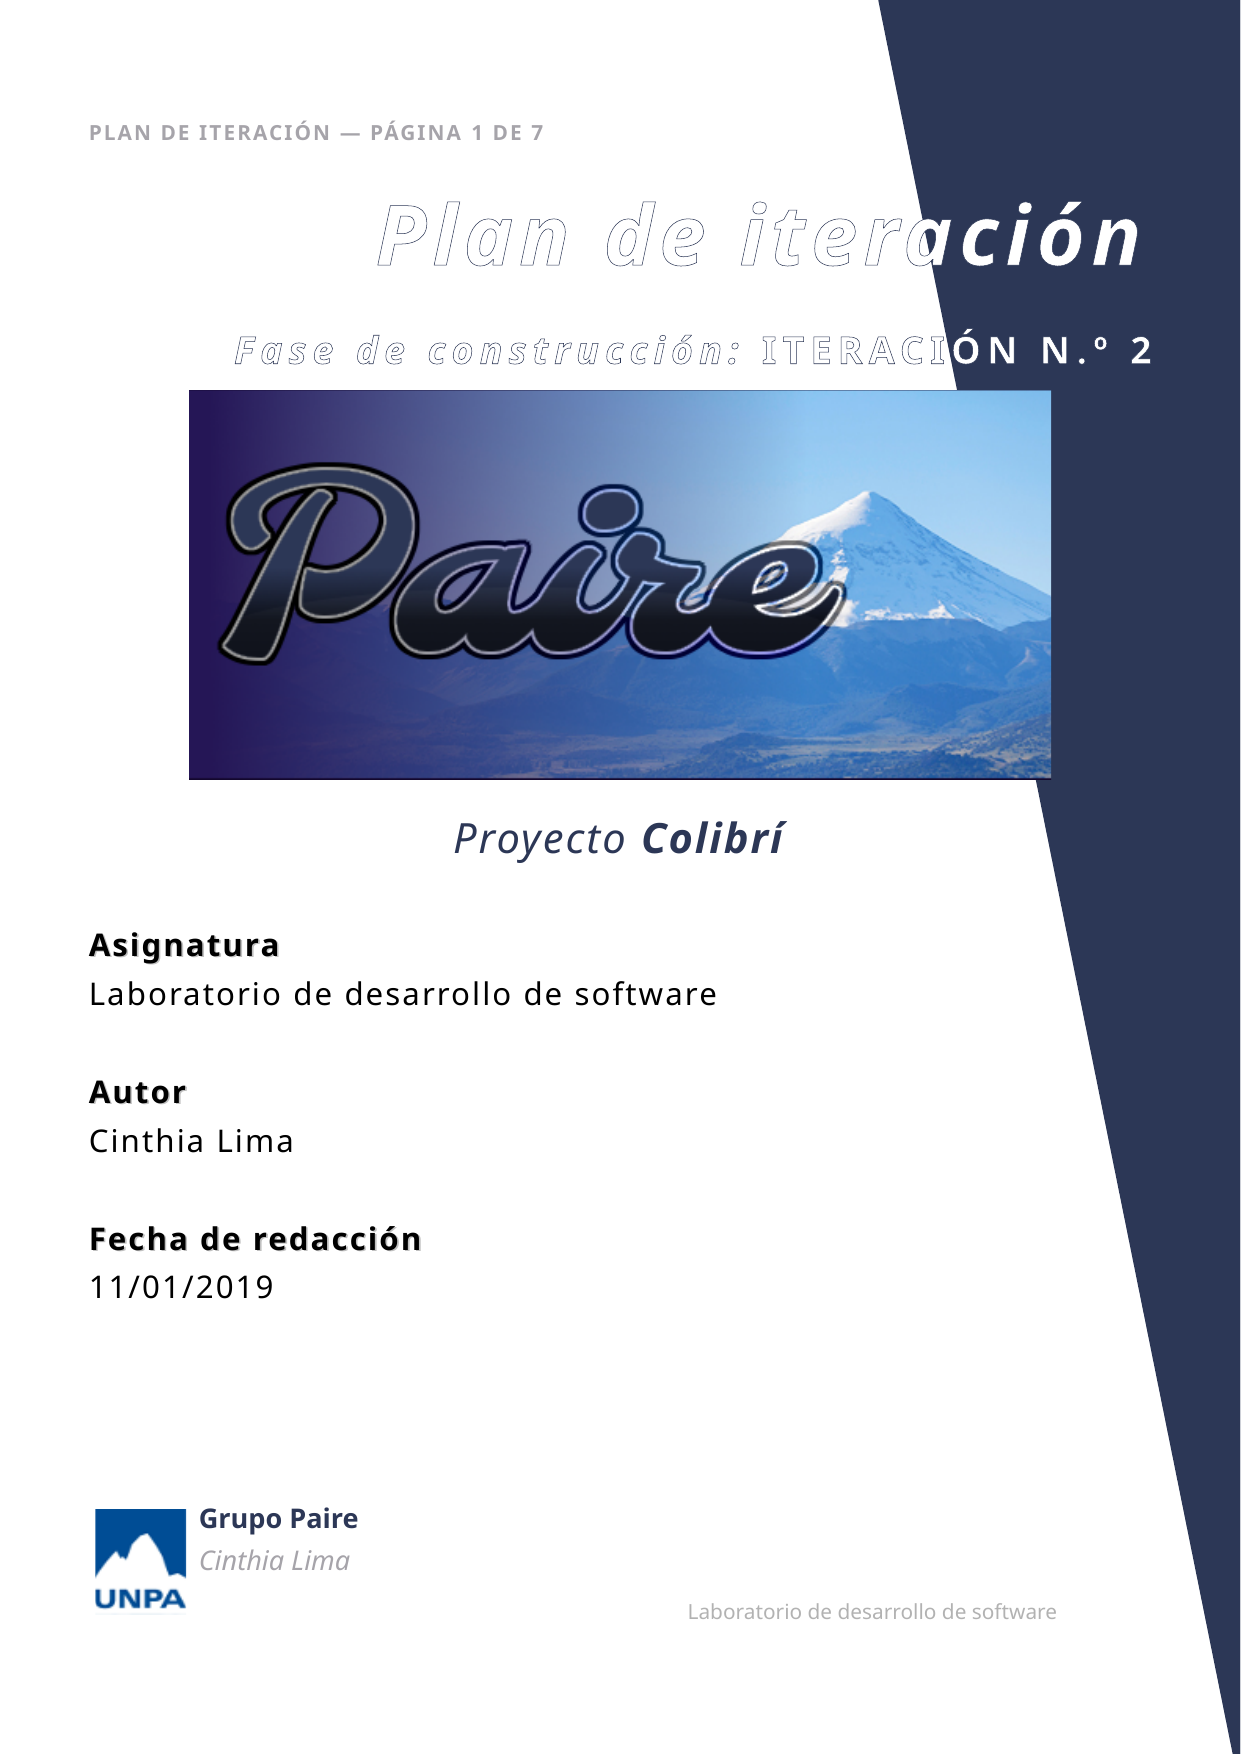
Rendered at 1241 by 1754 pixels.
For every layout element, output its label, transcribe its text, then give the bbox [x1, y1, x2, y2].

text Fecha de redacción [88, 1216, 1132, 1259]
picture [189, 390, 1052, 780]
text Asignatura [88, 923, 1073, 965]
text 11/01/2019 [88, 1265, 1142, 1308]
text Fase de construcción: ITERACIÓN N.º 2 [88, 324, 953, 375]
text Proyecto Colibrí [88, 808, 1052, 865]
picture [95, 1509, 187, 1615]
text Plan de iteración [88, 176, 936, 289]
text Autor [88, 1069, 1102, 1112]
text Laboratorio de desarrollo de software [88, 972, 1082, 1014]
text Cinthia Lima [88, 1118, 1112, 1161]
